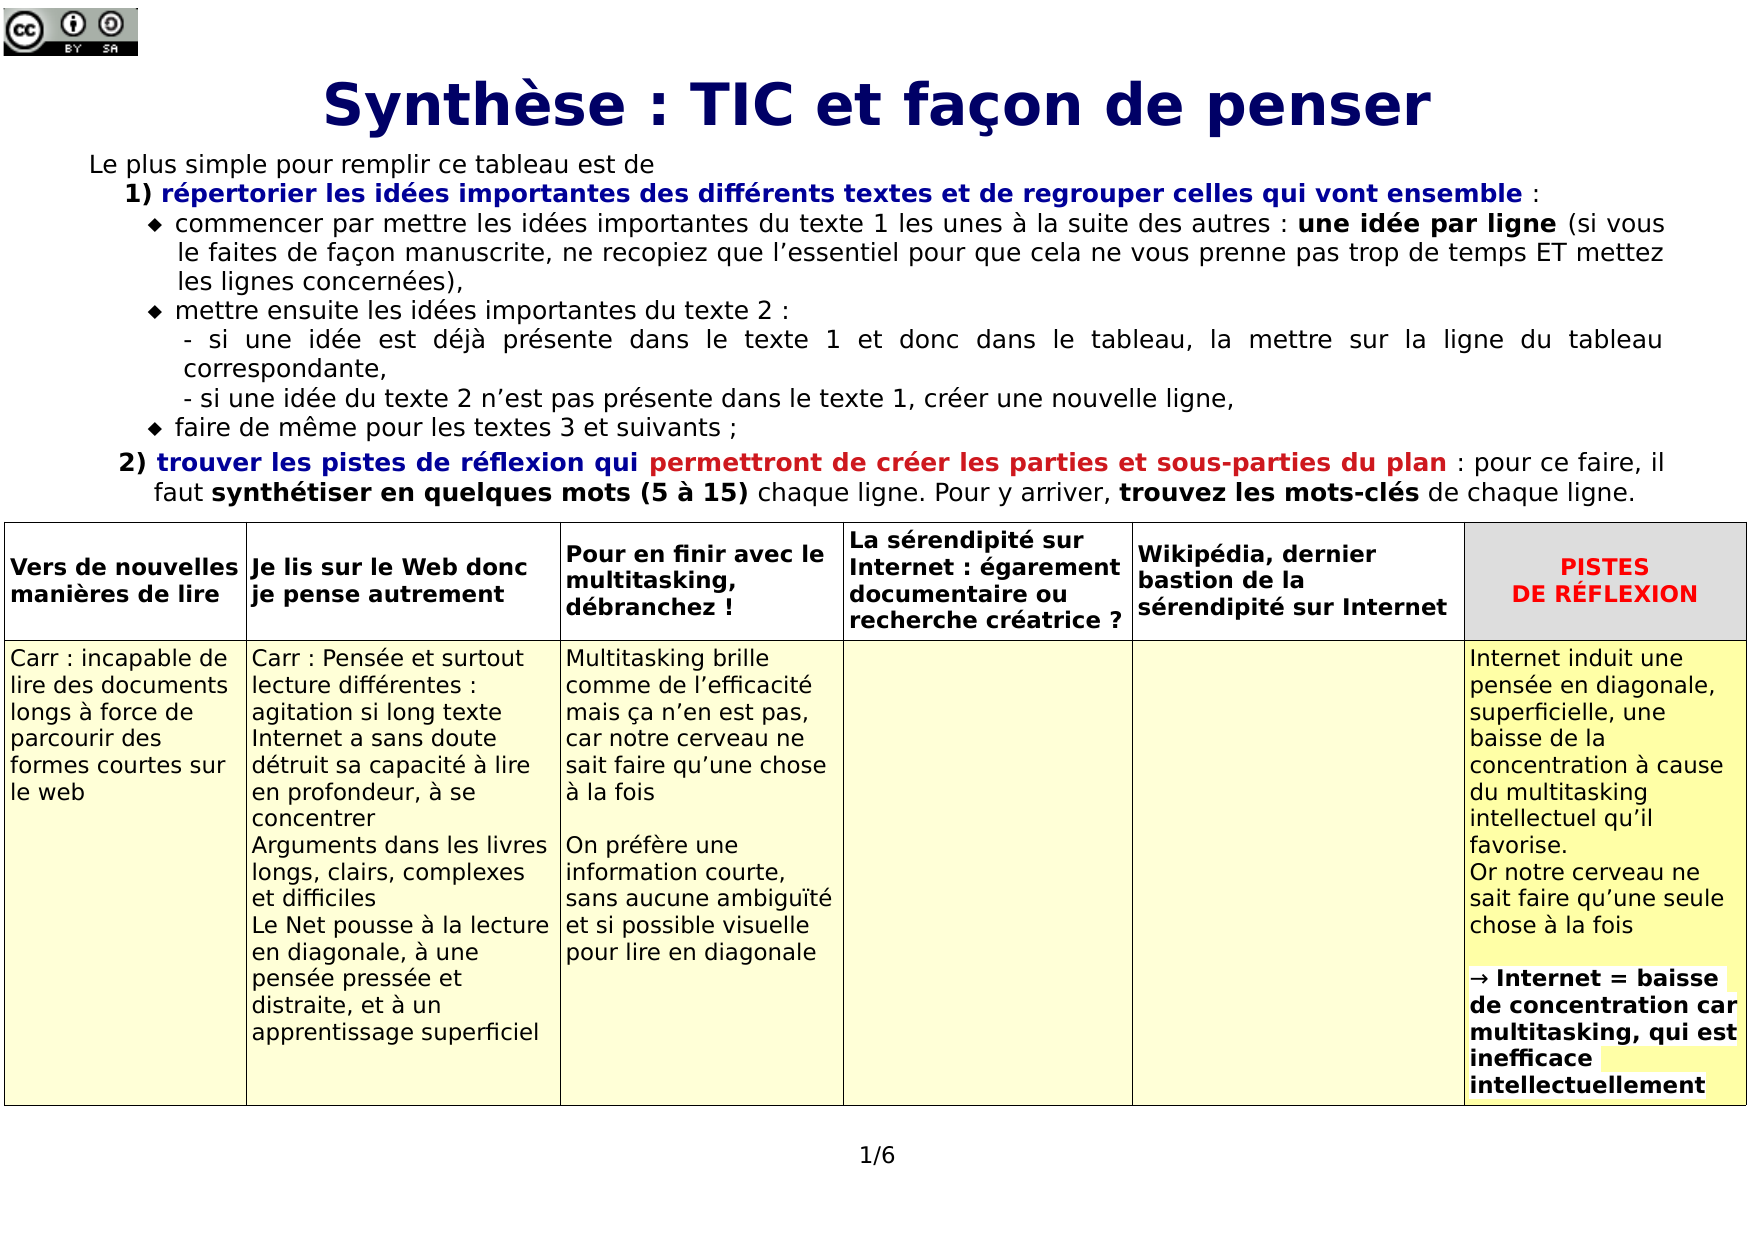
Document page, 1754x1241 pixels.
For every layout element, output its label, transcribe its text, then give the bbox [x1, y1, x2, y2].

table_cell Internet induit une pensée en diagonale, superficielle, une baisse de la concentration à cause du multitasking intellectuel qu’il favorise. Or notre cerveau ne sait faire qu’une seule chose à la fois → Internet = baisse de concentration car multitasking, qui est inefficace intellectuellement [1465, 641, 1746, 1105]
list faire de même pour les textes 3 et suivants ; [148, 413, 1665, 442]
text 2) trouver les pistes de réflexion qui permettront de créer les parties et sous-parties du plan : pour ce faire, il faut synthétiser en quelques mots (5 à 15) chaque ligne. Pour y arriver, trouvez les mots-clés de chaque ligne. [118, 449, 1665, 507]
table_header Je lis sur le Web donc je pense autrement [247, 523, 560, 640]
list mettre ensuite les idées importantes du texte 2 : - si une idée est déjà présente dans le texte 1 et donc dans le tableau, la mettre sur la ligne du tableau correspondante, - si une idée du texte 2 n’est pas présente dans le texte 1, créer une nouvelle ligne, [148, 296, 1665, 413]
table_header Pour en finir avec le multitasking, débranchez ! [561, 523, 843, 640]
list commencer par mettre les idées importantes du texte 1 les unes à la suite des autres : une idée par ligne (si vous le faites de façon manuscrite, ne recopiez que l’essentiel pour que cela ne vous prenne pas trop de temps ET mettez les lignes concernées), [148, 209, 1665, 296]
table_cell Multitasking brille comme de l’efficacité mais ça n’en est pas, car notre cerveau ne sait faire qu’une chose à la fois On préfère une information courte, sans aucune ambiguïté et si possible visuelle pour lire en diagonale [561, 641, 843, 1105]
text 1) répertorier les idées importantes des différents textes et de regrouper celles qui vont ensemble : [88, 180, 1665, 209]
title Synthèse : TIC et façon de penser [88, 71, 1665, 139]
table_cell [1133, 641, 1464, 1105]
table_cell Carr : Pensée et surtout lecture différentes : agitation si long texte Internet a sans doute détruit sa capacité à lire en profondeur, à se concentrer Arguments dans les livres longs, clairs, complexes et difficiles Le Net pousse à la lecture en diagonale, à une pensée pressée et distraite, et à un apprentissage superficiel [247, 641, 560, 1105]
table_header Vers de nouvelles manières de lire [5, 523, 246, 640]
table_header Wikipédia, dernier bastion de la sérendipité sur Internet [1133, 523, 1464, 640]
table_cell Carr : incapable de lire des documents longs à force de parcourir des formes courtes sur le web [5, 641, 246, 1105]
table_header PISTES DE RÉFLEXION [1465, 523, 1746, 640]
table_header La sérendipité sur Internet : égarement documentaire ou recherche créatrice ? [844, 523, 1132, 640]
picture [3, 8, 138, 56]
table_cell [844, 641, 1132, 1105]
text Le plus simple pour remplir ce tableau est de [88, 151, 1665, 180]
